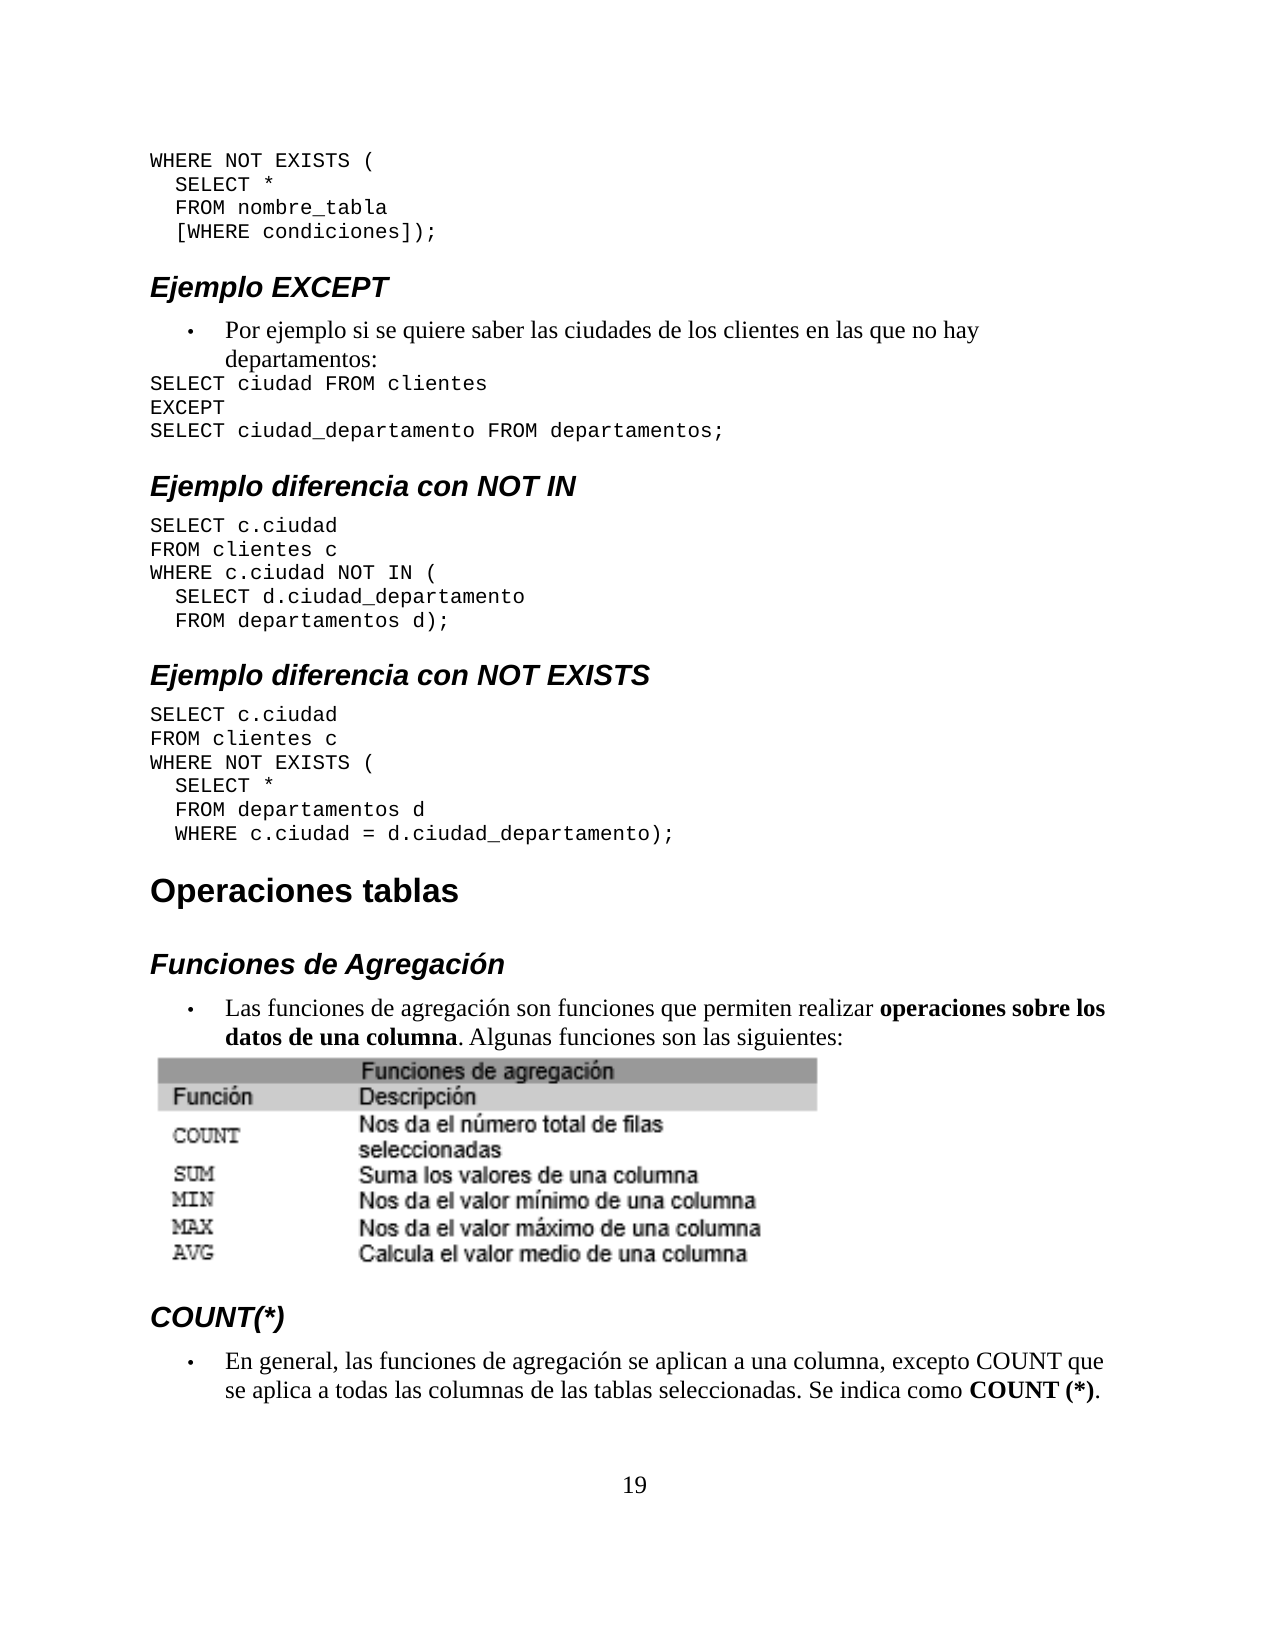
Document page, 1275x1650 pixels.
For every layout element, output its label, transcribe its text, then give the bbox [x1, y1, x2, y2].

text FROM departamentos d); [150, 610, 1125, 633]
text [WHERE condiciones]); [150, 221, 1125, 244]
text FROM departamentos d [150, 799, 1125, 823]
text FROM nombre_tabla [150, 197, 1125, 221]
text SELECT d.ciudad_departamento [150, 586, 1125, 610]
subtitle COUNT(*) [150, 1300, 1125, 1333]
subtitle Funciones de Agregación [150, 947, 1125, 981]
text SELECT c.ciudad [150, 704, 1125, 728]
list En general, las funciones de agregación se aplican a una columna, excepto COUNT que se aplica a todas las columnas de las tablas seleccionadas. Se indica como COUNT (*). [187, 1346, 1125, 1403]
list Las funciones de agregación son funciones que permiten realizar operaciones sobre los datos de una columna. Algunas funciones son las siguientes: [187, 993, 1125, 1051]
subtitle Ejemplo diferencia con NOT IN [150, 469, 1125, 503]
subtitle Ejemplo diferencia con NOT EXISTS [150, 658, 1125, 692]
text SELECT ciudad FROM clientes [150, 373, 1125, 397]
text SELECT ciudad_departamento FROM departamentos; [150, 420, 1125, 444]
text FROM clientes c [150, 539, 1125, 562]
text SELECT * [150, 775, 1125, 799]
text EXCEPT [150, 397, 1125, 420]
text SELECT c.ciudad [150, 515, 1125, 539]
subtitle Ejemplo EXCEPT [150, 269, 1125, 303]
text WHERE NOT EXISTS ( [150, 150, 1125, 174]
text WHERE c.ciudad = d.ciudad_departamento); [150, 823, 1125, 846]
text WHERE c.ciudad NOT IN ( [150, 562, 1125, 586]
text FROM clientes c [150, 728, 1125, 752]
text WHERE NOT EXISTS ( [150, 752, 1125, 775]
subtitle Operaciones tablas [150, 871, 1125, 910]
picture [150, 1051, 822, 1275]
text SELECT * [150, 174, 1125, 197]
list Por ejemplo si se quiere saber las ciudades de los clientes en las que no hay departamentos: [187, 316, 1125, 373]
